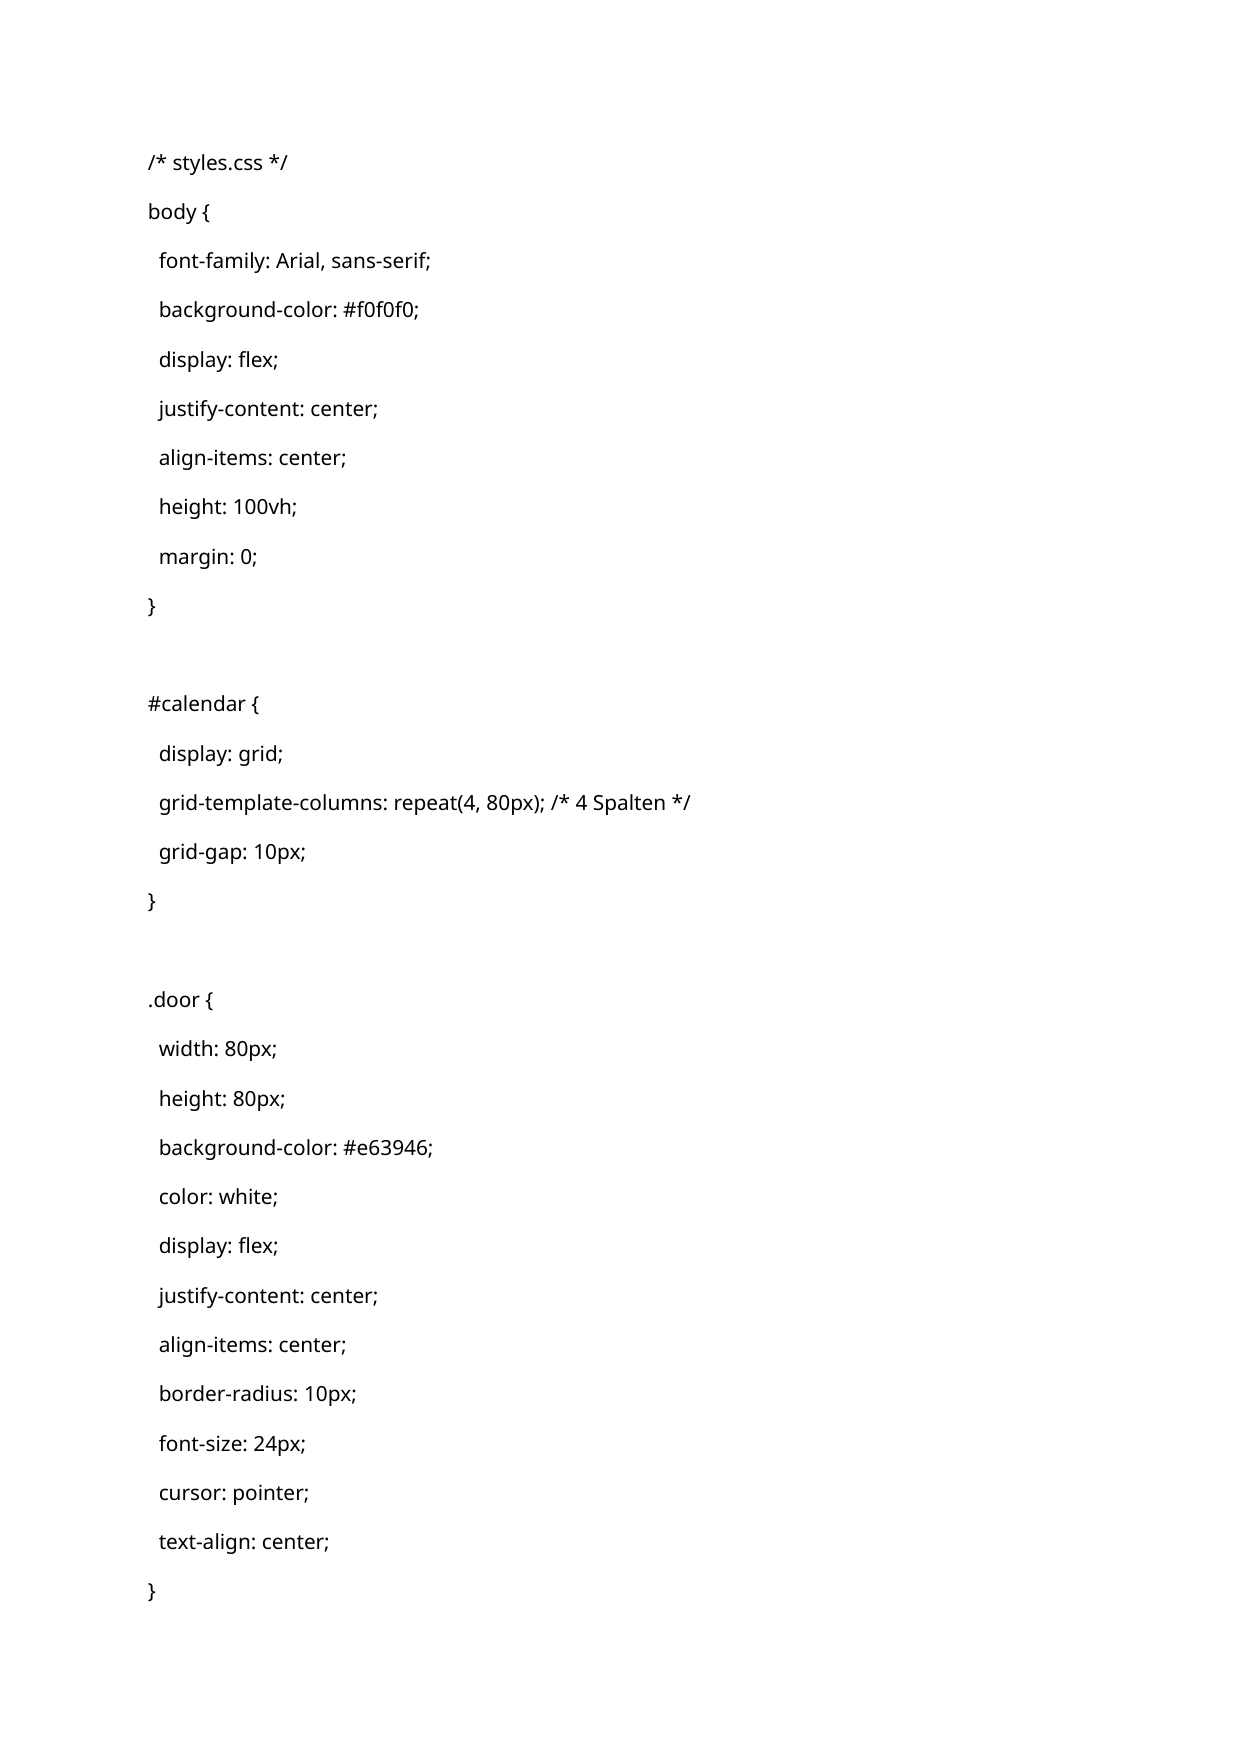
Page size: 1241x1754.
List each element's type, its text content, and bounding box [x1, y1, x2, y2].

text align-items: center; [148, 1330, 1093, 1358]
text justify-content: center; [148, 1281, 1093, 1309]
text grid-template-columns: repeat(4, 80px); /* 4 Spalten */ [148, 788, 1093, 817]
text grid-gap: 10px; [148, 837, 1093, 866]
text .door { [148, 985, 1093, 1014]
text width: 80px; [148, 1034, 1093, 1063]
text margin: 0; [148, 542, 1093, 570]
text } [148, 887, 1093, 915]
text background-color: #e63946; [148, 1133, 1093, 1161]
text border-radius: 10px; [148, 1379, 1093, 1408]
text color: white; [148, 1182, 1093, 1211]
text display: grid; [148, 739, 1093, 767]
text font-family: Arial, sans-serif; [148, 246, 1093, 274]
text display: flex; [148, 345, 1093, 373]
text } [148, 1576, 1093, 1605]
text cursor: pointer; [148, 1478, 1093, 1506]
text align-items: center; [148, 443, 1093, 472]
text justify-content: center; [148, 394, 1093, 422]
text body { [148, 197, 1093, 225]
text height: 80px; [148, 1084, 1093, 1112]
text text-align: center; [148, 1527, 1093, 1556]
text #calendar { [148, 689, 1093, 718]
text background-color: #f0f0f0; [148, 295, 1093, 324]
text font-size: 24px; [148, 1429, 1093, 1457]
text height: 100vh; [148, 492, 1093, 521]
text } [148, 591, 1093, 619]
text display: flex; [148, 1232, 1093, 1260]
text /* styles.css */ [148, 148, 1093, 176]
